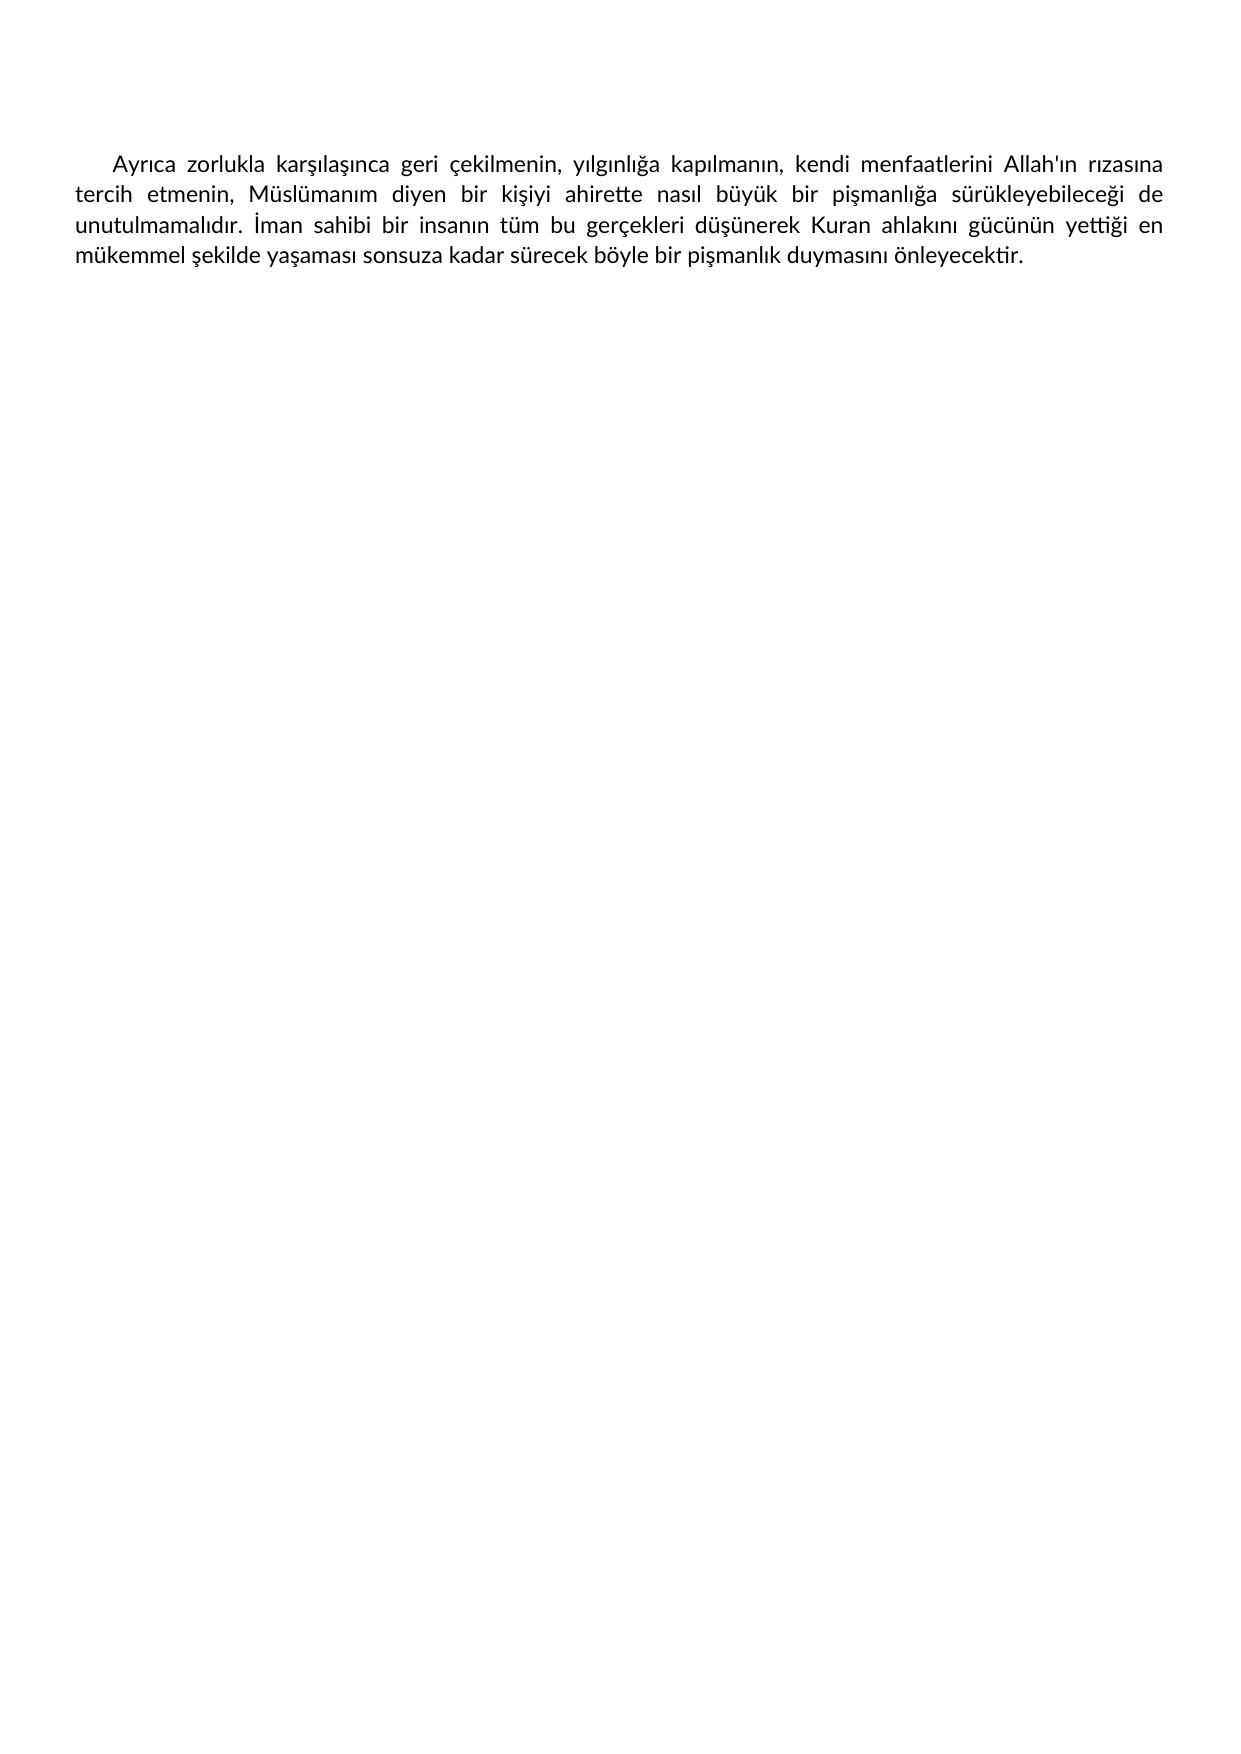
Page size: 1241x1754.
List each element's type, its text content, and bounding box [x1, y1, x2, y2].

text Ayrıca zorlukla karşılaşınca geri çekilmenin, yılgınlığa kapılmanın, kendi menfaatlerini Allah'ın rızasına tercih etmenin, Müslümanım diyen bir kişiyi ahirette nasıl büyük bir pişmanlığa sürükleyebileceği de unutulmamalıdır. İman sahibi bir insanın tüm bu gerçekleri düşünerek Kuran ahlakını gücünün yettiği en mükemmel şekilde yaşaması sonsuza kadar sürecek böyle bir pişmanlık duymasını önleyecektir. [75, 150, 1165, 268]
